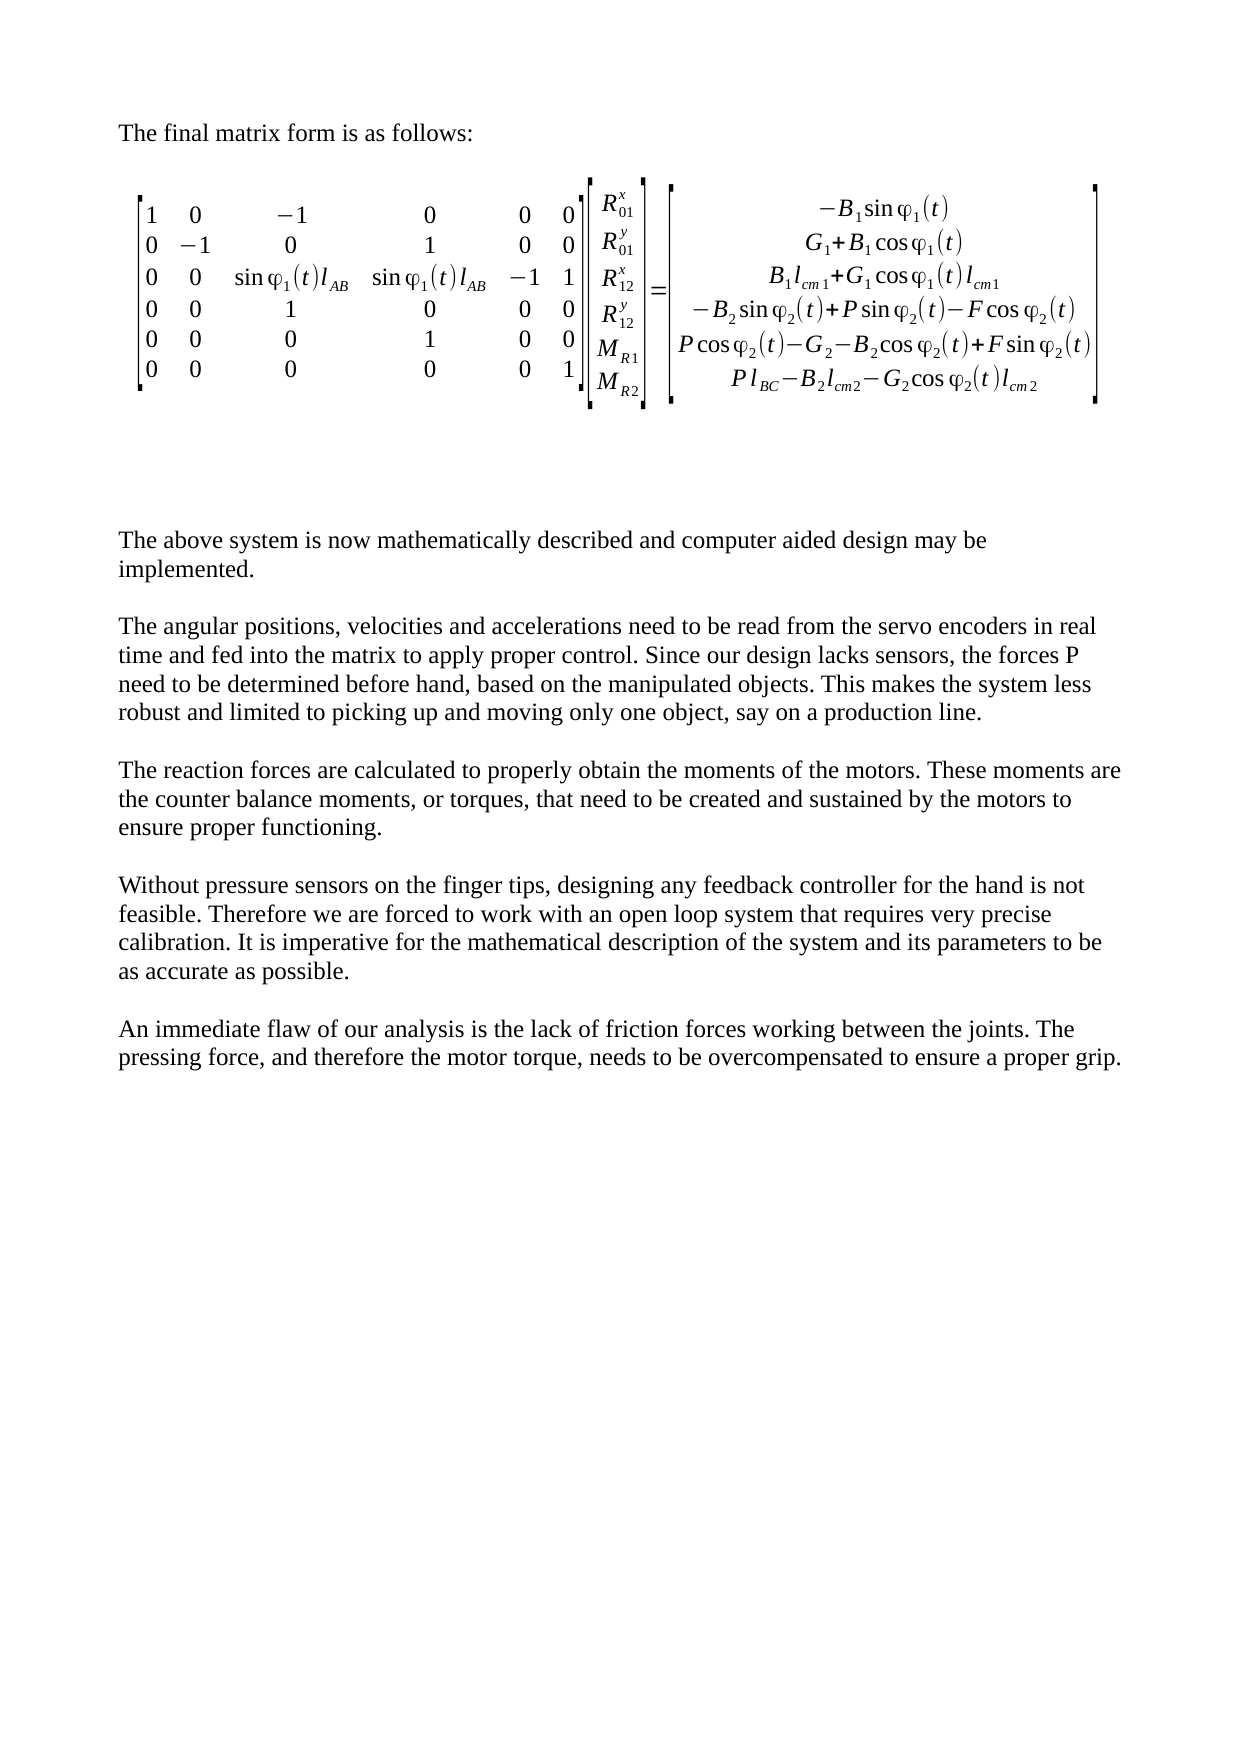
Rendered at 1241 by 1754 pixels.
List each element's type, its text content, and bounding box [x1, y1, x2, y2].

text The final matrix form is as follows: [118, 118, 1122, 147]
text An immediate flaw of our analysis is the lack of friction forces working between the joints. The pressing force, and therefore the motor torque, needs to be overcompensated to ensure a proper grip. [118, 1014, 1122, 1071]
text The angular positions, velocities and accelerations need to be read from the servo encoders in real time and fed into the matrix to apply proper control. Since our design lacks sensors, the forces P need to be determined before hand, based on the manipulated objects. This makes the system less robust and limited to picking up and moving only one object, say on a production line. [118, 611, 1122, 726]
text The reaction forces are calculated to properly obtain the moments of the motors. These moments are the counter balance moments, or torques, that need to be created and sustained by the motors to ensure proper functioning. [118, 755, 1122, 841]
text The above system is now mathematically described and computer aided design may be implemented. [118, 525, 1122, 582]
text Without pressure sensors on the finger tips, designing any feedback controller for the hand is not feasible. Therefore we are forced to work with an open loop system that requires very precise calibration. It is imperative for the mathematical description of the system and its parameters to be as accurate as possible. [118, 870, 1122, 985]
